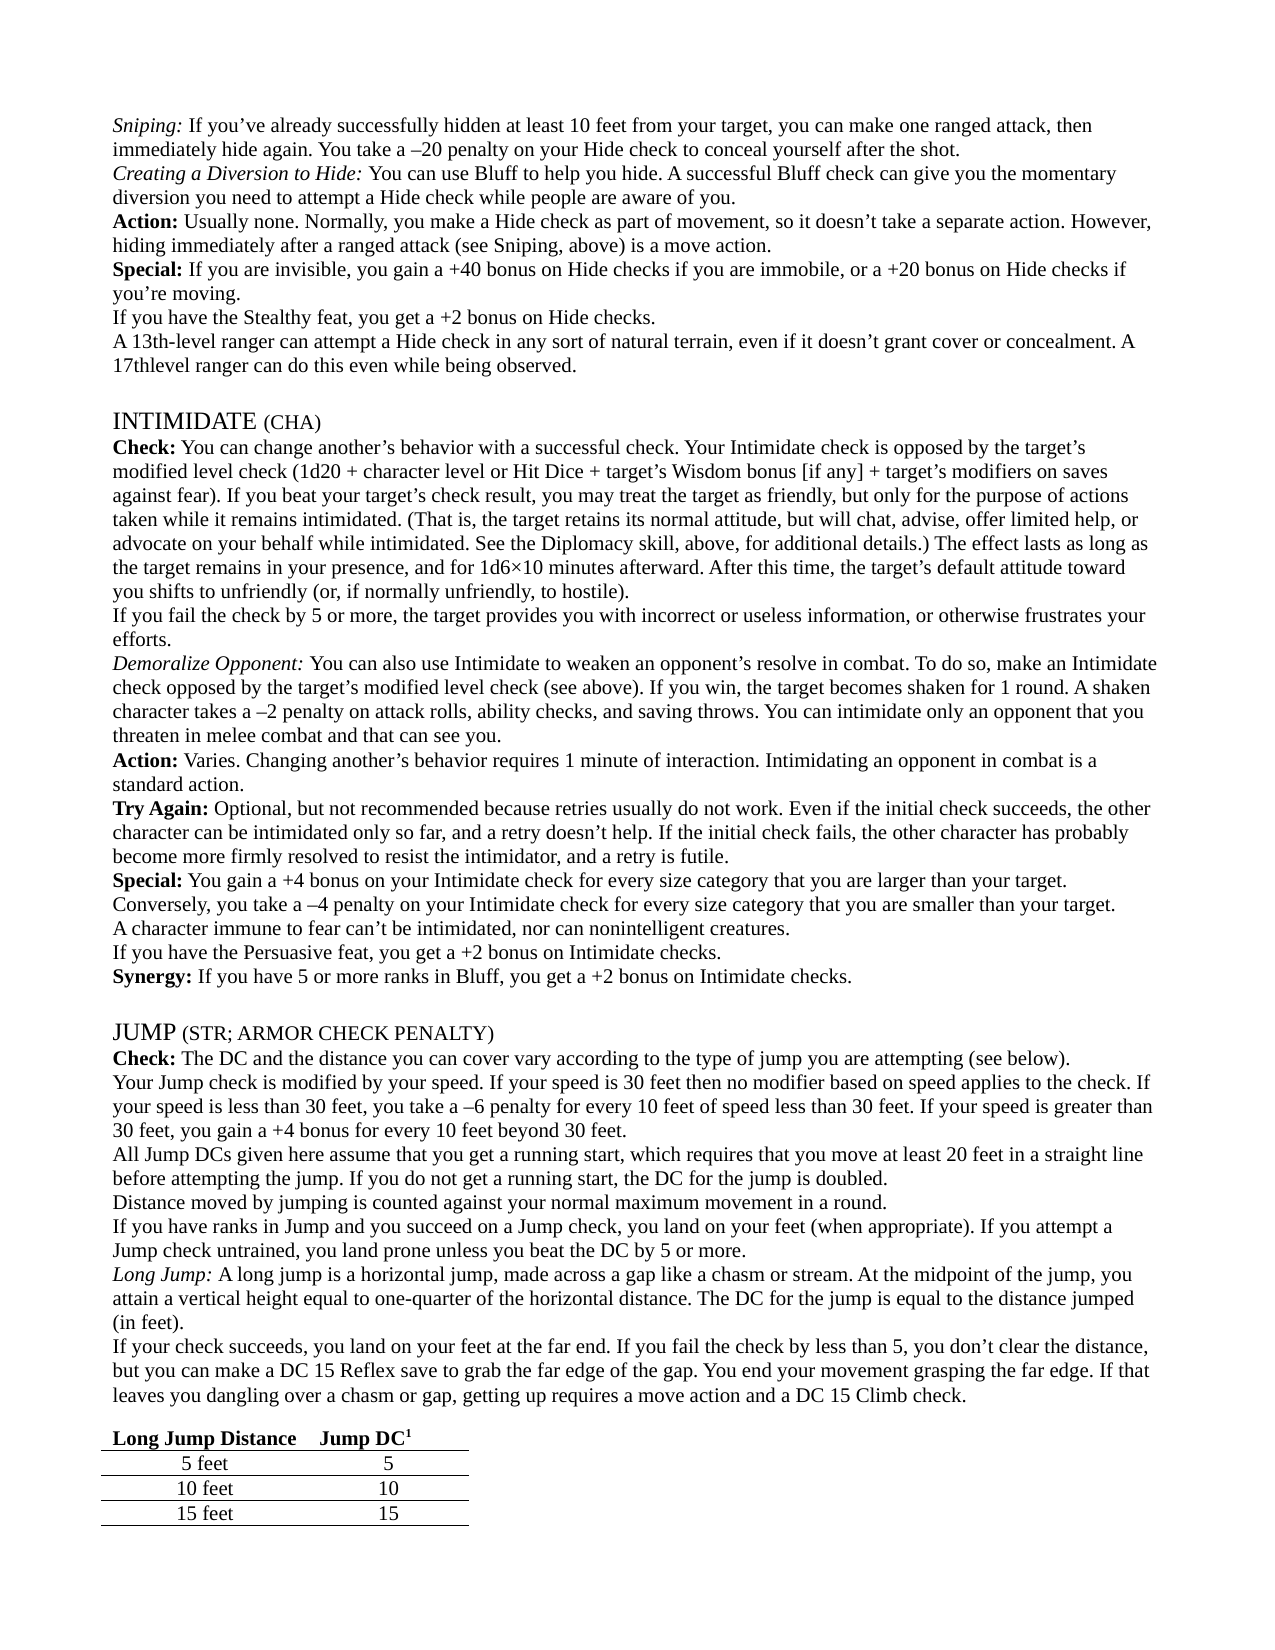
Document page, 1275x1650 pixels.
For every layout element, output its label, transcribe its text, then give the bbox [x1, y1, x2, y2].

text Action: Varies. Changing another’s behavior requires 1 minute of interaction. Intimidating an opponent in combat is a standard action. [112, 747, 1162, 796]
text Demoralize Opponent: You can also use Intimidate to weaken an opponent’s resolve in combat. To do so, make an Intimidate check opposed by the target’s modified level check (see above). If you win, the target becomes shaken for 1 round. A shaken character takes a –2 penalty on attack rolls, ability checks, and saving throws. You can intimidate only an opponent that you threaten in melee combat and that can see you. [112, 651, 1162, 747]
table_cell 10 [308, 1476, 469, 1500]
text A 13th-level ranger can attempt a Hide check in any sort of natural terrain, even if it doesn’t grant cover or concealment. A 17thlevel ranger can do this even while being observed. [112, 329, 1162, 377]
table_cell 10 feet [101, 1476, 308, 1500]
table_cell 15 feet [101, 1501, 308, 1525]
table_header Long Jump Distance [101, 1426, 308, 1450]
text JUMP (STR; ARMOR CHECK PENALTY) [112, 1017, 1162, 1046]
text If your check succeeds, you land on your feet at the far end. If you fail the check by less than 5, you don’t clear the distance, but you can make a DC 15 Reflex save to grab the far edge of the gap. You end your movement grasping the far edge. If that leaves you dangling over a chasm or gap, getting up requires a move action and a DC 15 Climb check. [112, 1334, 1162, 1407]
table_cell 15 [308, 1501, 469, 1525]
text Creating a Diversion to Hide: You can use Bluff to help you hide. A successful Bluff check can give you the momentary diversion you need to attempt a Hide check while people are aware of you. [112, 161, 1162, 209]
text INTIMIDATE (CHA) [112, 406, 1162, 435]
text If you have the Stealthy feat, you get a +2 bonus on Hide checks. [112, 305, 1162, 329]
text A character immune to fear can’t be intimidated, nor can nonintelligent creatures. [112, 916, 1162, 940]
text Try Again: Optional, but not recommended because retries usually do not work. Even if the initial check succeeds, the other character can be intimidated only so far, and a retry doesn’t help. If the initial check fails, the other character has probably become more firmly resolved to resist the intimidator, and a retry is futile. [112, 796, 1162, 868]
text Sniping: If you’ve already successfully hidden at least 10 feet from your target, you can make one ranged attack, then immediately hide again. You take a –20 penalty on your Hide check to conceal yourself after the shot. [112, 112, 1162, 161]
text Synergy: If you have 5 or more ranks in Bluff, you get a +2 bonus on Intimidate checks. [112, 964, 1162, 988]
text Action: Usually none. Normally, you make a Hide check as part of movement, so it doesn’t take a separate action. However, hiding immediately after a ranged attack (see Sniping, above) is a move action. [112, 209, 1162, 257]
table_cell 5 [308, 1451, 469, 1475]
text Special: If you are invisible, you gain a +40 bonus on Hide checks if you are immobile, or a +20 bonus on Hide checks if you’re moving. [112, 257, 1162, 305]
text All Jump DCs given here assume that you get a running start, which requires that you move at least 20 feet in a straight line before attempting the jump. If you do not get a running start, the DC for the jump is doubled. [112, 1142, 1162, 1190]
text Special: You gain a +4 bonus on your Intimidate check for every size category that you are larger than your target. Conversely, you take a –4 penalty on your Intimidate check for every size category that you are smaller than your target. [112, 868, 1162, 916]
text If you have the Persuasive feat, you get a +2 bonus on Intimidate checks. [112, 940, 1162, 964]
text Long Jump: A long jump is a horizontal jump, made across a gap like a chasm or stream. At the midpoint of the jump, you attain a vertical height equal to one-quarter of the horizontal distance. The DC for the jump is equal to the distance jumped (in feet). [112, 1262, 1162, 1334]
text Your Jump check is modified by your speed. If your speed is 30 feet then no modifier based on speed applies to the check. If your speed is less than 30 feet, you take a –6 penalty for every 10 feet of speed less than 30 feet. If your speed is greater than 30 feet, you gain a +4 bonus for every 10 feet beyond 30 feet. [112, 1070, 1162, 1142]
table_cell 5 feet [101, 1451, 308, 1475]
text Check: The DC and the distance you can cover vary according to the type of jump you are attempting (see below). [112, 1046, 1162, 1070]
table_header Jump DC1 [308, 1426, 469, 1450]
text Distance moved by jumping is counted against your normal maximum movement in a round. [112, 1190, 1162, 1214]
text Check: You can change another’s behavior with a successful check. Your Intimidate check is opposed by the target’s modified level check (1d20 + character level or Hit Dice + target’s Wisdom bonus [if any] + target’s modifiers on saves against fear). If you beat your target’s check result, you may treat the target as friendly, but only for the purpose of actions taken while it remains intimidated. (That is, the target retains its normal attitude, but will chat, advise, offer limited help, or advocate on your behalf while intimidated. See the Diplomacy skill, above, for additional details.) The effect lasts as long as the target remains in your presence, and for 1d6×10 minutes afterward. After this time, the target’s default attitude toward you shifts to unfriendly (or, if normally unfriendly, to hostile). [112, 435, 1162, 603]
text If you fail the check by 5 or more, the target provides you with incorrect or useless information, or otherwise frustrates your efforts. [112, 603, 1162, 651]
text If you have ranks in Jump and you succeed on a Jump check, you land on your feet (when appropriate). If you attempt a Jump check untrained, you land prone unless you beat the DC by 5 or more. [112, 1214, 1162, 1262]
